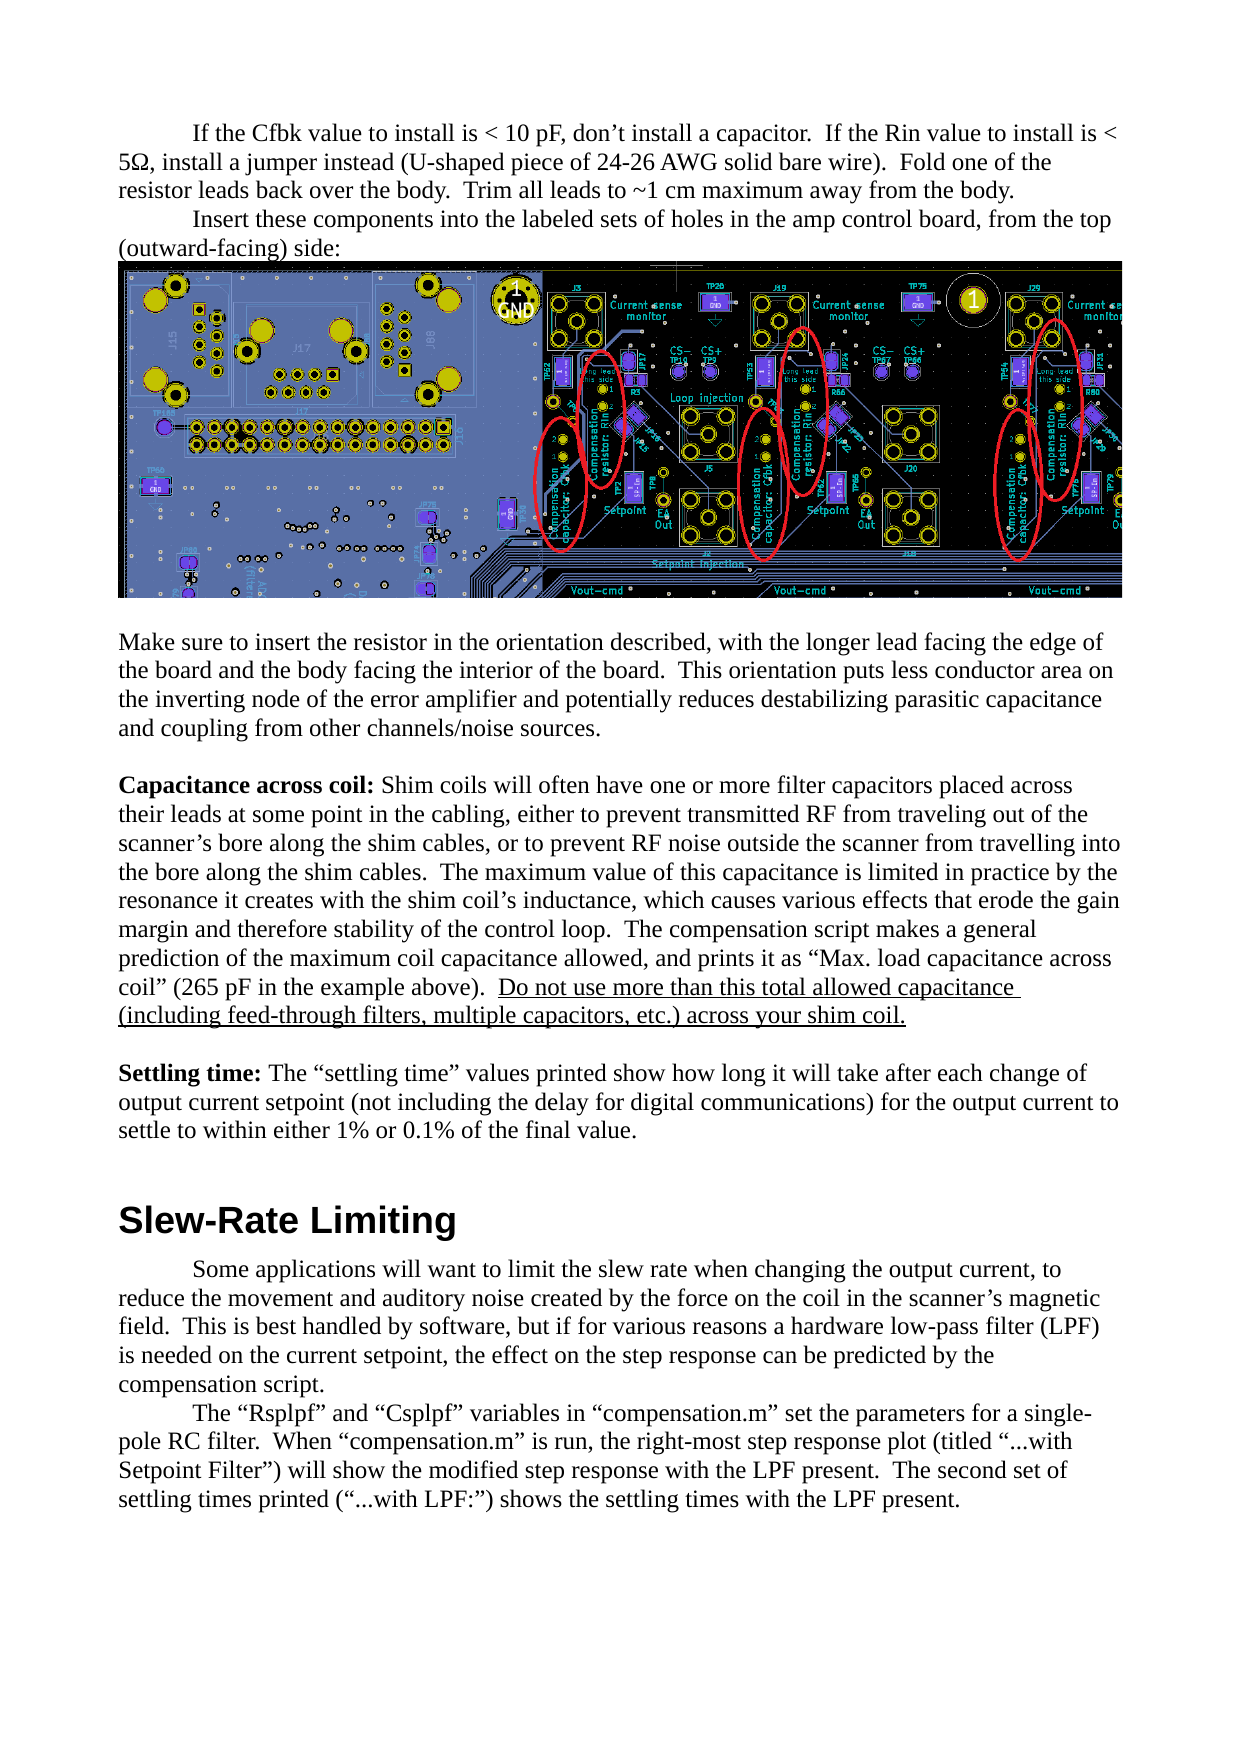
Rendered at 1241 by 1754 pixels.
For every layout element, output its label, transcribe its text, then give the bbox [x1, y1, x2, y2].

text If the Cfbk value to install is < 10 pF, don’t install a capacitor. If the Rin value to install is < 5Ω, install a jumper instead (U-shaped piece of 24-26 AWG solid bare wire). Fold one of the resistor leads back over the body. Trim all leads to ~1 cm maximum away from the body. [118, 118, 1122, 204]
text Some applications will want to limit the slew rate when changing the output current, to reduce the movement and auditory noise created by the force on the coil in the scanner’s magnetic field. This is best handled by software, but if for various reasons a hardware low-pass filter (LPF) is needed on the current setpoint, the effect on the step response can be predicted by the compensation script. [118, 1254, 1122, 1398]
text Settling time: The “settling time” values printed show how long it will take after each change of output current setpoint (not including the delay for digital communications) for the output current to settle to within either 1% or 0.1% of the final value. [118, 1058, 1122, 1144]
picture [118, 261, 1123, 598]
subtitle Slew-Rate Limiting [118, 1198, 1122, 1241]
text Capacitance across coil: Shim coils will often have one or more filter capacitors placed across their leads at some point in the cabling, either to prevent transmitted RF from traveling out of the scanner’s bore along the shim cables, or to prevent RF noise outside the scanner from travelling into the bore along the shim cables. The maximum value of this capacitance is limited in practice by the resonance it creates with the shim coil’s inductance, which causes various effects that erode the gain margin and therefore stability of the control loop. The compensation script makes a general prediction of the maximum coil capacitance allowed, and prints it as “Max. load capacitance across coil” (265 pF in the example above). Do not use more than this total allowed capacitance (including feed-through filters, multiple capacitors, etc.) across your shim coil. [118, 770, 1122, 1029]
text Insert these components into the labeled sets of holes in the amp control board, from the top (outward-facing) side: [118, 204, 1122, 261]
text Make sure to insert the resistor in the orientation described, with the longer lead facing the edge of the board and the body facing the interior of the board. This orientation puts less conductor area on the inverting node of the error amplifier and potentially reduces destabilizing parasitic capacitance and coupling from other channels/noise sources. [118, 627, 1122, 742]
text The “Rsplpf” and “Csplpf” variables in “compensation.m” set the parameters for a single-pole RC filter. When “compensation.m” is run, the right-most step response plot (titled “...with Setpoint Filter”) will show the modified step response with the LPF present. The second set of settling times printed (“...with LPF:”) shows the settling times with the LPF present. [118, 1398, 1122, 1513]
